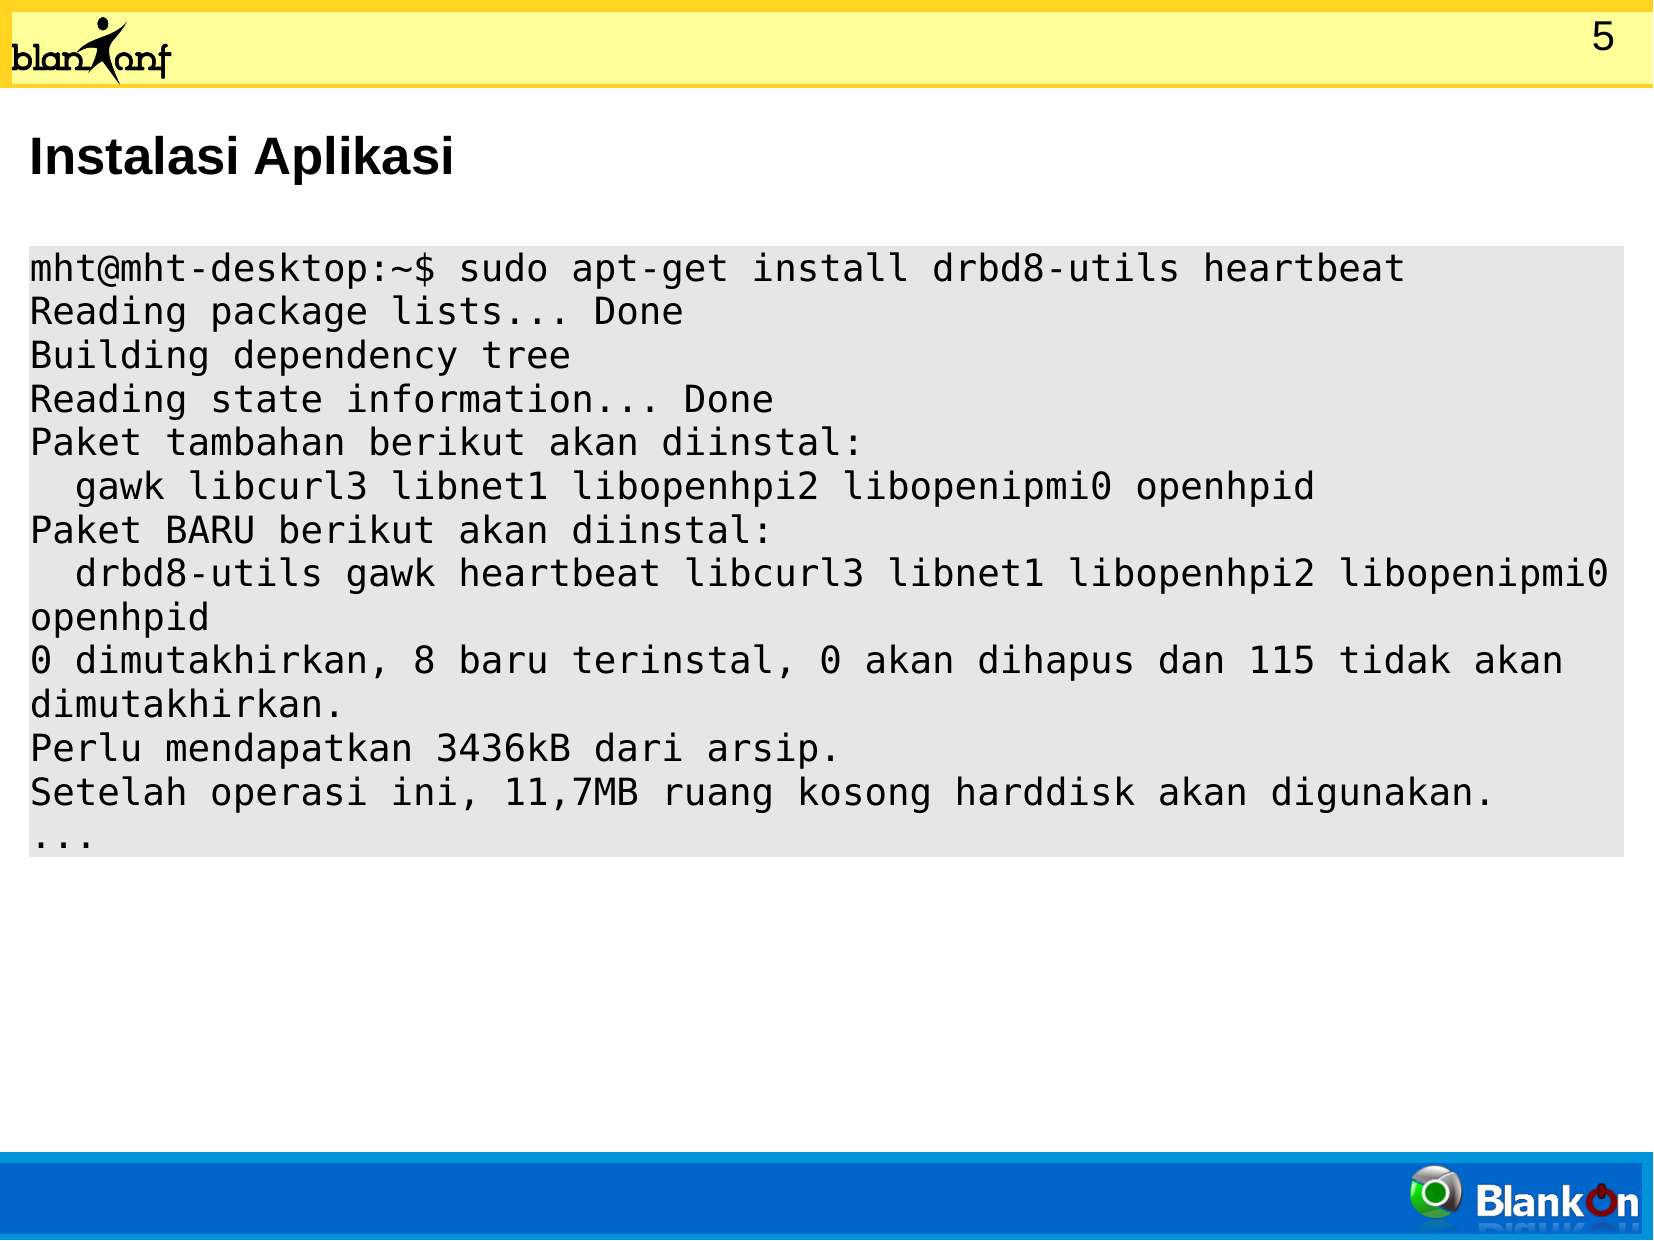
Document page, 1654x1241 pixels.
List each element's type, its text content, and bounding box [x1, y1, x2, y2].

text Building dependency tree [29, 334, 1624, 377]
text Paket BARU berikut akan diinstal: [29, 508, 1624, 552]
text gawk libcurl3 libnet1 libopenhpi2 libopenipmi0 openhpid [29, 464, 1624, 508]
text drbd8-utils gawk heartbeat libcurl3 libnet1 libopenhpi2 libopenipmi0 openhpid [29, 552, 1624, 639]
text Perlu mendapatkan 3436kB dari arsip. [29, 726, 1624, 770]
text ... [29, 814, 1624, 857]
text Reading package lists... Done [29, 290, 1624, 334]
text Reading state information... Done [29, 377, 1624, 421]
picture [11, 17, 172, 85]
text mht@mht-desktop:~$ sudo apt-get install drbd8-utils heartbeat [29, 246, 1624, 290]
text Paket tambahan berikut akan diinstal: [29, 421, 1624, 464]
text 0 dimutakhirkan, 8 baru terinstal, 0 akan dihapus dan 115 tidak akan dimutakhirkan. [29, 639, 1624, 726]
text Setelah operasi ini, 11,7MB ruang kosong harddisk akan digunakan. [29, 770, 1624, 814]
subtitle Instalasi Aplikasi [29, 125, 1624, 186]
picture [1405, 1164, 1641, 1233]
